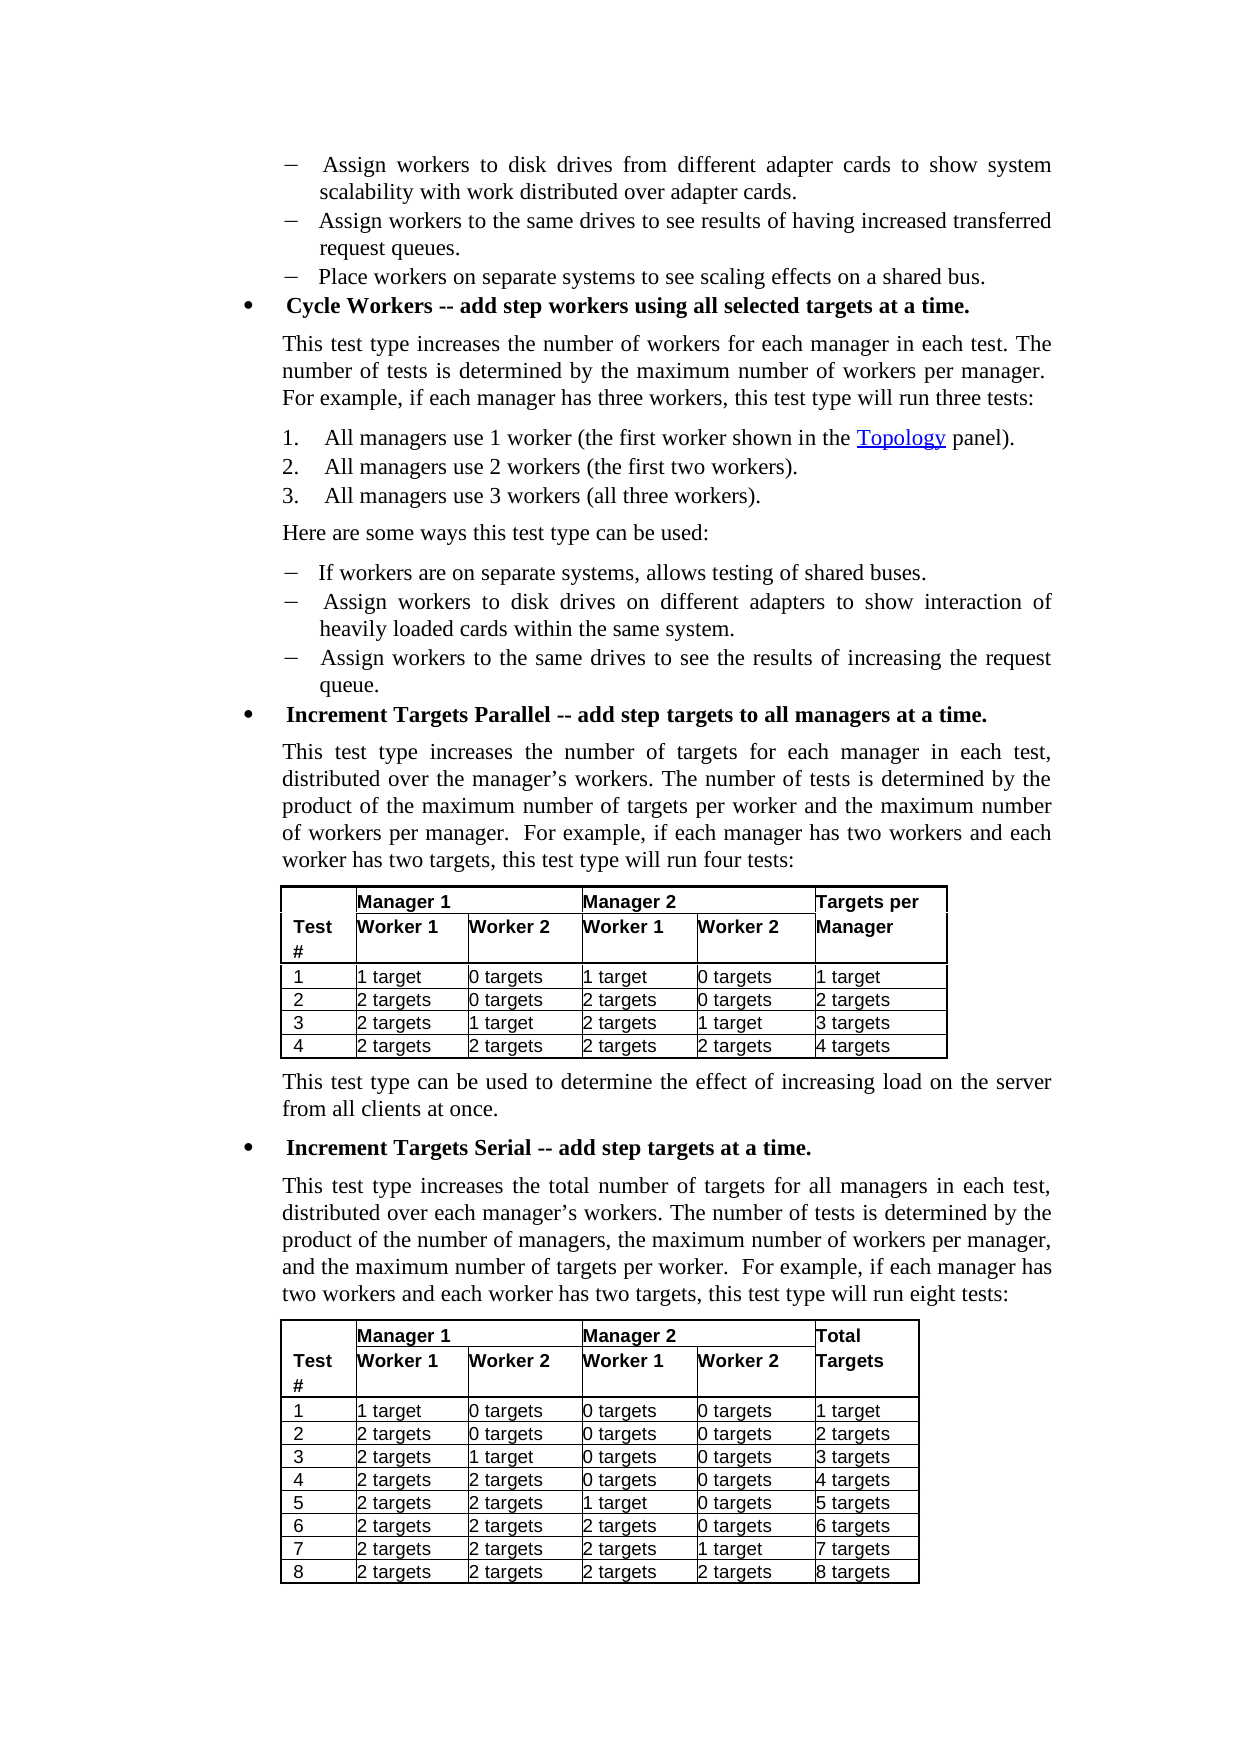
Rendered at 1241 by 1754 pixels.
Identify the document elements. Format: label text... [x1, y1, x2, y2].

table_cell Targets [816, 1346, 918, 1396]
table_cell Test # [282, 913, 356, 962]
table_cell 1 target [583, 965, 697, 988]
text 3. All managers use 3 workers (all three workers). [282, 481, 1053, 508]
text This test type increases the number of targets for each manager in each test, distributed over the manager’s workers. The number of tests is determined by the product of the maximum number of targets per worker and the maximum number of workers per manager. For example, if each manager has two workers and each worker has two targets, this test type will run four tests: [282, 737, 1053, 873]
table_cell 2 targets [698, 1035, 815, 1057]
table_cell 4 [282, 1035, 356, 1057]
table_cell 7 targets [816, 1537, 918, 1559]
table_cell 3 targets [816, 1445, 918, 1467]
table_cell 8 [282, 1560, 356, 1582]
table_cell 3 targets [816, 1011, 946, 1034]
table_cell 7 [282, 1537, 356, 1559]
table_cell 2 targets [357, 1514, 468, 1536]
text This test type increases the total number of targets for all managers in each test, distributed over each manager’s workers. The number of tests is determined by the product of the number of managers, the maximum number of workers per manager, and the maximum number of targets per worker. For example, if each manager has two workers and each worker has two targets, this test type will run eight tests: [282, 1171, 1053, 1307]
text  Place workers on separate systems to see scaling effects on a shared bus. [282, 262, 1053, 289]
table_cell Worker 1 [357, 914, 468, 962]
table_cell 2 targets [816, 989, 946, 1010]
table_cell 2 targets [583, 1035, 697, 1057]
text  Assign workers to disk drives from different adapter cards to show system scalability with work distributed over adapter cards. [282, 150, 1053, 204]
table_cell Test # [282, 1346, 356, 1396]
table_cell 1 target [469, 1445, 582, 1467]
table_cell 2 targets [469, 1491, 582, 1513]
table_header [282, 888, 356, 912]
text  Cycle Workers -- add step workers using all selected targets at a time. [244, 292, 1053, 319]
table_cell 0 targets [583, 1422, 697, 1444]
table_cell 2 targets [357, 1445, 468, 1467]
table_cell 2 targets [357, 1560, 468, 1582]
table_cell 1 target [469, 1011, 582, 1034]
table_cell 0 targets [698, 1468, 815, 1490]
table_cell 5 [282, 1491, 356, 1513]
table_cell 2 targets [357, 1537, 468, 1559]
table_cell 1 target [698, 1011, 815, 1034]
table_cell 6 targets [816, 1514, 918, 1536]
table_cell 2 targets [583, 1537, 697, 1559]
table_cell Worker 1 [583, 914, 697, 962]
table_cell 0 targets [469, 1398, 582, 1421]
table_cell 2 targets [583, 1011, 697, 1034]
table_cell 1 target [583, 1491, 697, 1513]
table_cell 2 [282, 1422, 356, 1444]
text 2. All managers use 2 workers (the first two workers). [282, 452, 1053, 479]
table_cell 1 target [698, 1537, 815, 1559]
table_cell 8 targets [816, 1560, 918, 1582]
table_cell 1 target [816, 1398, 918, 1421]
text  Increment Targets Parallel -- add step targets to all managers at a time. [244, 700, 1053, 727]
table_cell 2 [282, 989, 356, 1010]
table_cell 0 targets [469, 965, 582, 988]
table_cell 3 [282, 1445, 356, 1467]
table_header Manager 1 [357, 1321, 582, 1346]
text This test type increases the number of workers for each manager in each test. The number of tests is determined by the maximum number of workers per manager. For example, if each manager has three workers, this test type will run three tests: [282, 329, 1053, 410]
text This test type can be used to determine the effect of increasing load on the server from all clients at once. [282, 1067, 1053, 1121]
text  Assign workers to the same drives to see the results of increasing the request queue. [282, 644, 1053, 698]
text Here are some ways this test type can be used: [282, 519, 1053, 546]
table_cell 5 targets [816, 1491, 918, 1513]
table_cell 2 targets [698, 1560, 815, 1582]
table_cell 2 targets [357, 1491, 468, 1513]
table_cell 0 targets [698, 965, 815, 988]
table_cell 2 targets [357, 1011, 468, 1034]
table_cell 4 [282, 1468, 356, 1490]
table_cell 2 targets [816, 1422, 918, 1444]
text 1. All managers use 1 worker (the first worker shown in the Topology panel). [282, 423, 1053, 450]
table_header [282, 1321, 356, 1346]
table_cell 2 targets [583, 1560, 697, 1582]
table_cell 2 targets [357, 1468, 468, 1490]
table_cell Worker 2 [469, 1347, 582, 1396]
table_cell 1 [282, 1398, 356, 1421]
table_cell 2 targets [583, 1514, 697, 1536]
table_cell 3 [282, 1011, 356, 1034]
table_cell 0 targets [698, 1514, 815, 1536]
text  If workers are on separate systems, allows testing of shared buses. [282, 558, 1053, 585]
text  Assign workers to disk drives on different adapters to show interaction of heavily loaded cards within the same system. [282, 587, 1053, 642]
table_cell 1 target [357, 965, 468, 988]
table_cell 2 targets [469, 1468, 582, 1490]
table_cell 0 targets [698, 1398, 815, 1421]
table_header Targets per [816, 888, 946, 912]
table_cell 1 [282, 965, 356, 988]
table_cell 0 targets [583, 1445, 697, 1467]
table_cell 6 [282, 1514, 356, 1536]
table_cell 0 targets [698, 1445, 815, 1467]
text  Increment Targets Serial -- add step targets at a time. [244, 1134, 1053, 1161]
table_cell Worker 1 [583, 1347, 697, 1396]
table_cell 0 targets [469, 1422, 582, 1444]
table_cell Worker 2 [469, 914, 582, 962]
table_cell 0 targets [583, 1468, 697, 1490]
table_cell Worker 1 [357, 1347, 468, 1396]
text  Assign workers to the same drives to see results of having increased transferred request queues. [282, 206, 1053, 260]
table_header Manager 2 [583, 888, 815, 912]
table_cell Worker 2 [698, 1347, 815, 1396]
table_cell 1 target [357, 1398, 468, 1421]
table_cell Worker 2 [698, 914, 815, 962]
table_cell 2 targets [583, 989, 697, 1010]
table_cell 0 targets [698, 989, 815, 1010]
table_header Manager 1 [357, 888, 582, 912]
table_cell 4 targets [816, 1468, 918, 1490]
table_cell 2 targets [357, 989, 468, 1010]
table_header Manager 2 [583, 1321, 815, 1346]
table_cell 0 targets [583, 1398, 697, 1421]
table_cell 4 targets [816, 1035, 946, 1057]
table_cell 0 targets [469, 989, 582, 1010]
table_cell 2 targets [357, 1035, 468, 1057]
table_cell 2 targets [357, 1422, 468, 1444]
table_header Total [816, 1321, 918, 1346]
table_cell 2 targets [469, 1560, 582, 1582]
table_cell 0 targets [698, 1422, 815, 1444]
table_cell 2 targets [469, 1514, 582, 1536]
table_cell 1 target [816, 965, 946, 988]
table_cell 2 targets [469, 1035, 582, 1057]
table_cell 2 targets [469, 1537, 582, 1559]
table_cell Manager [816, 913, 946, 962]
table_cell 0 targets [698, 1491, 815, 1513]
